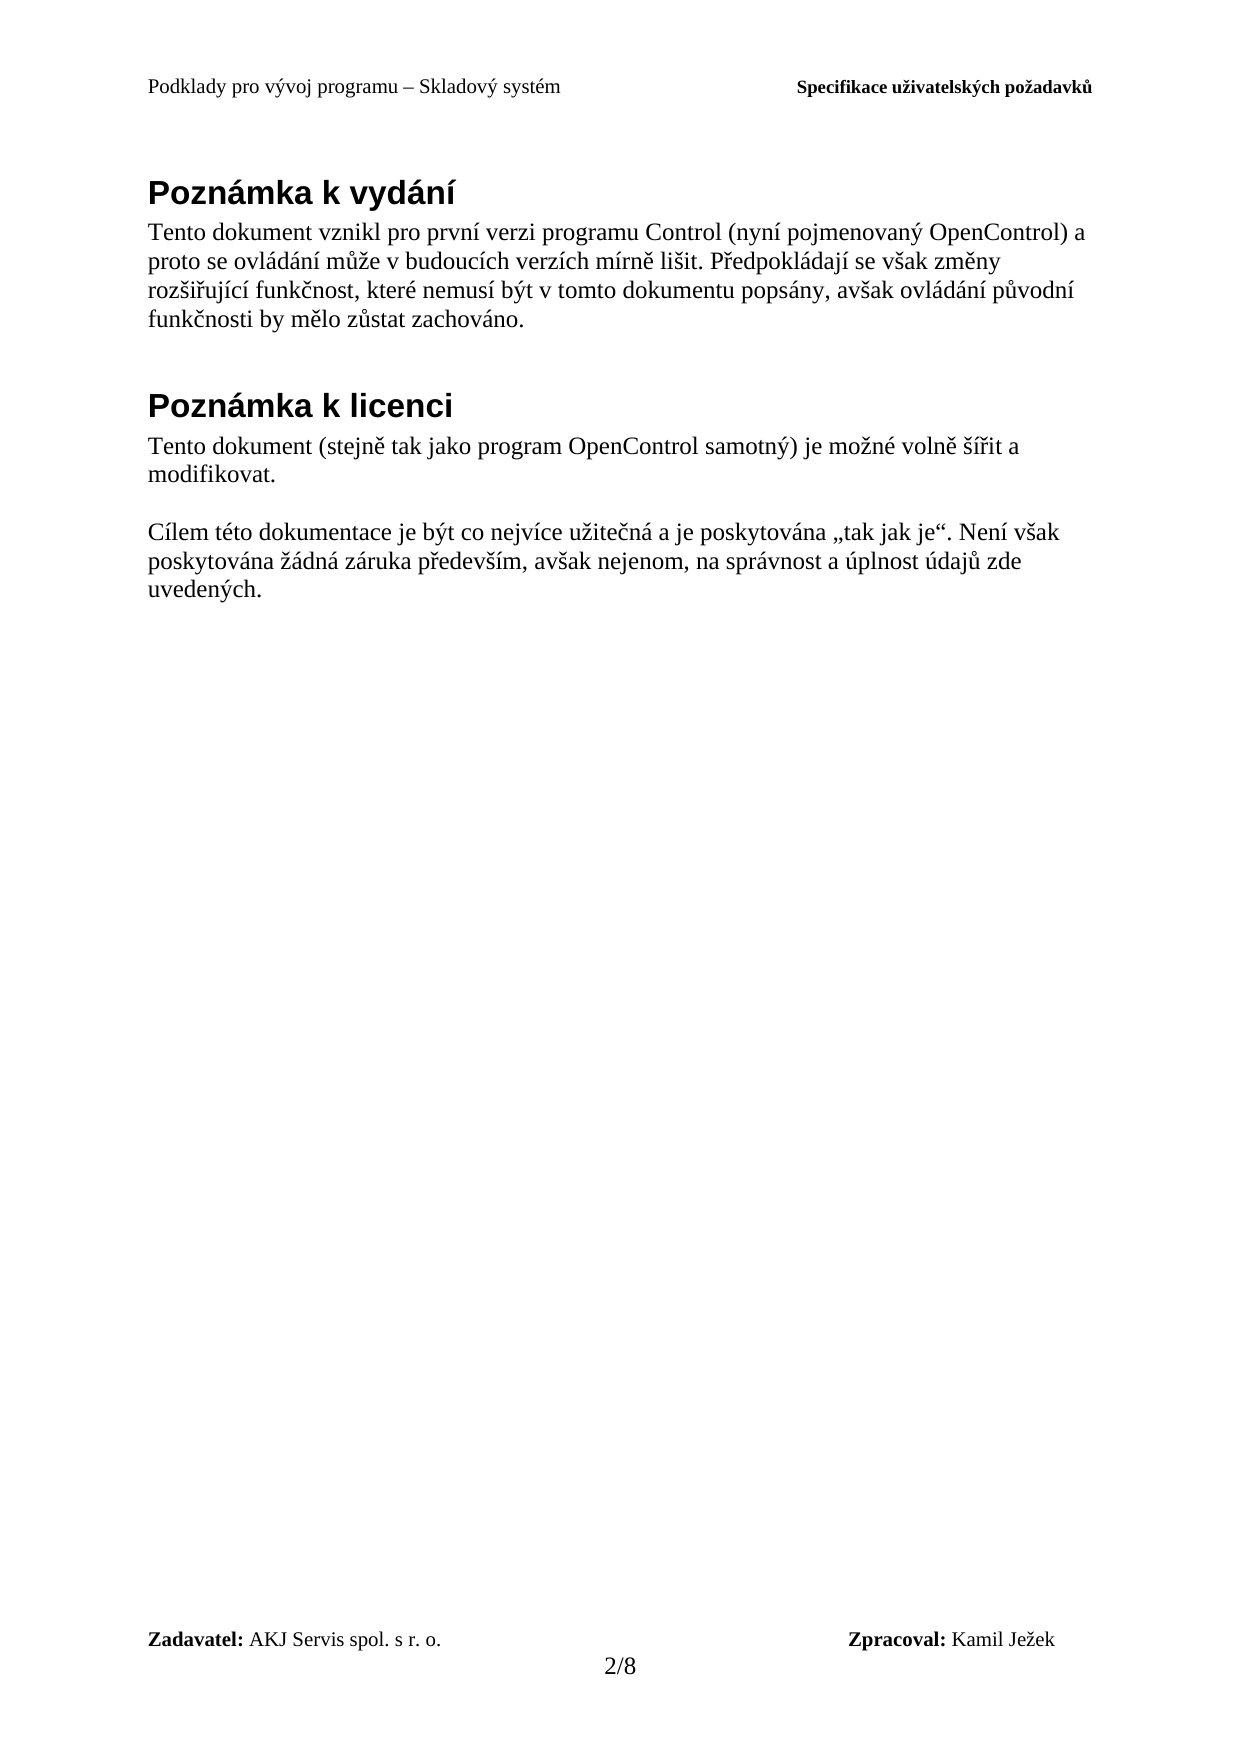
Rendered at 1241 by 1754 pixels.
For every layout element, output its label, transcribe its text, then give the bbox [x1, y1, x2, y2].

text Tento dokument (stejně tak jako program OpenControl samotný) je možné volně šířit a modifikovat. [148, 431, 1092, 488]
text Tento dokument vznikl pro první verzi programu Control (nyní pojmenovaný OpenControl) a proto se ovládání může v budoucích verzích mírně lišit. Předpokládají se však změny rozšiřující funkčnost, které nemusí být v tomto dokumentu popsány, avšak ovládání původní funkčnosti by mělo zůstat zachováno. [148, 217, 1092, 332]
text Cílem této dokumentace je být co nejvíce užitečná a je poskytována „tak jak je“. Není však poskytována žádná záruka především, avšak nejenom, na správnost a úplnost údajů zde uvedených. [148, 517, 1092, 603]
subtitle Poznámka k vydání [148, 173, 1092, 211]
subtitle Poznámka k licenci [148, 386, 1092, 424]
